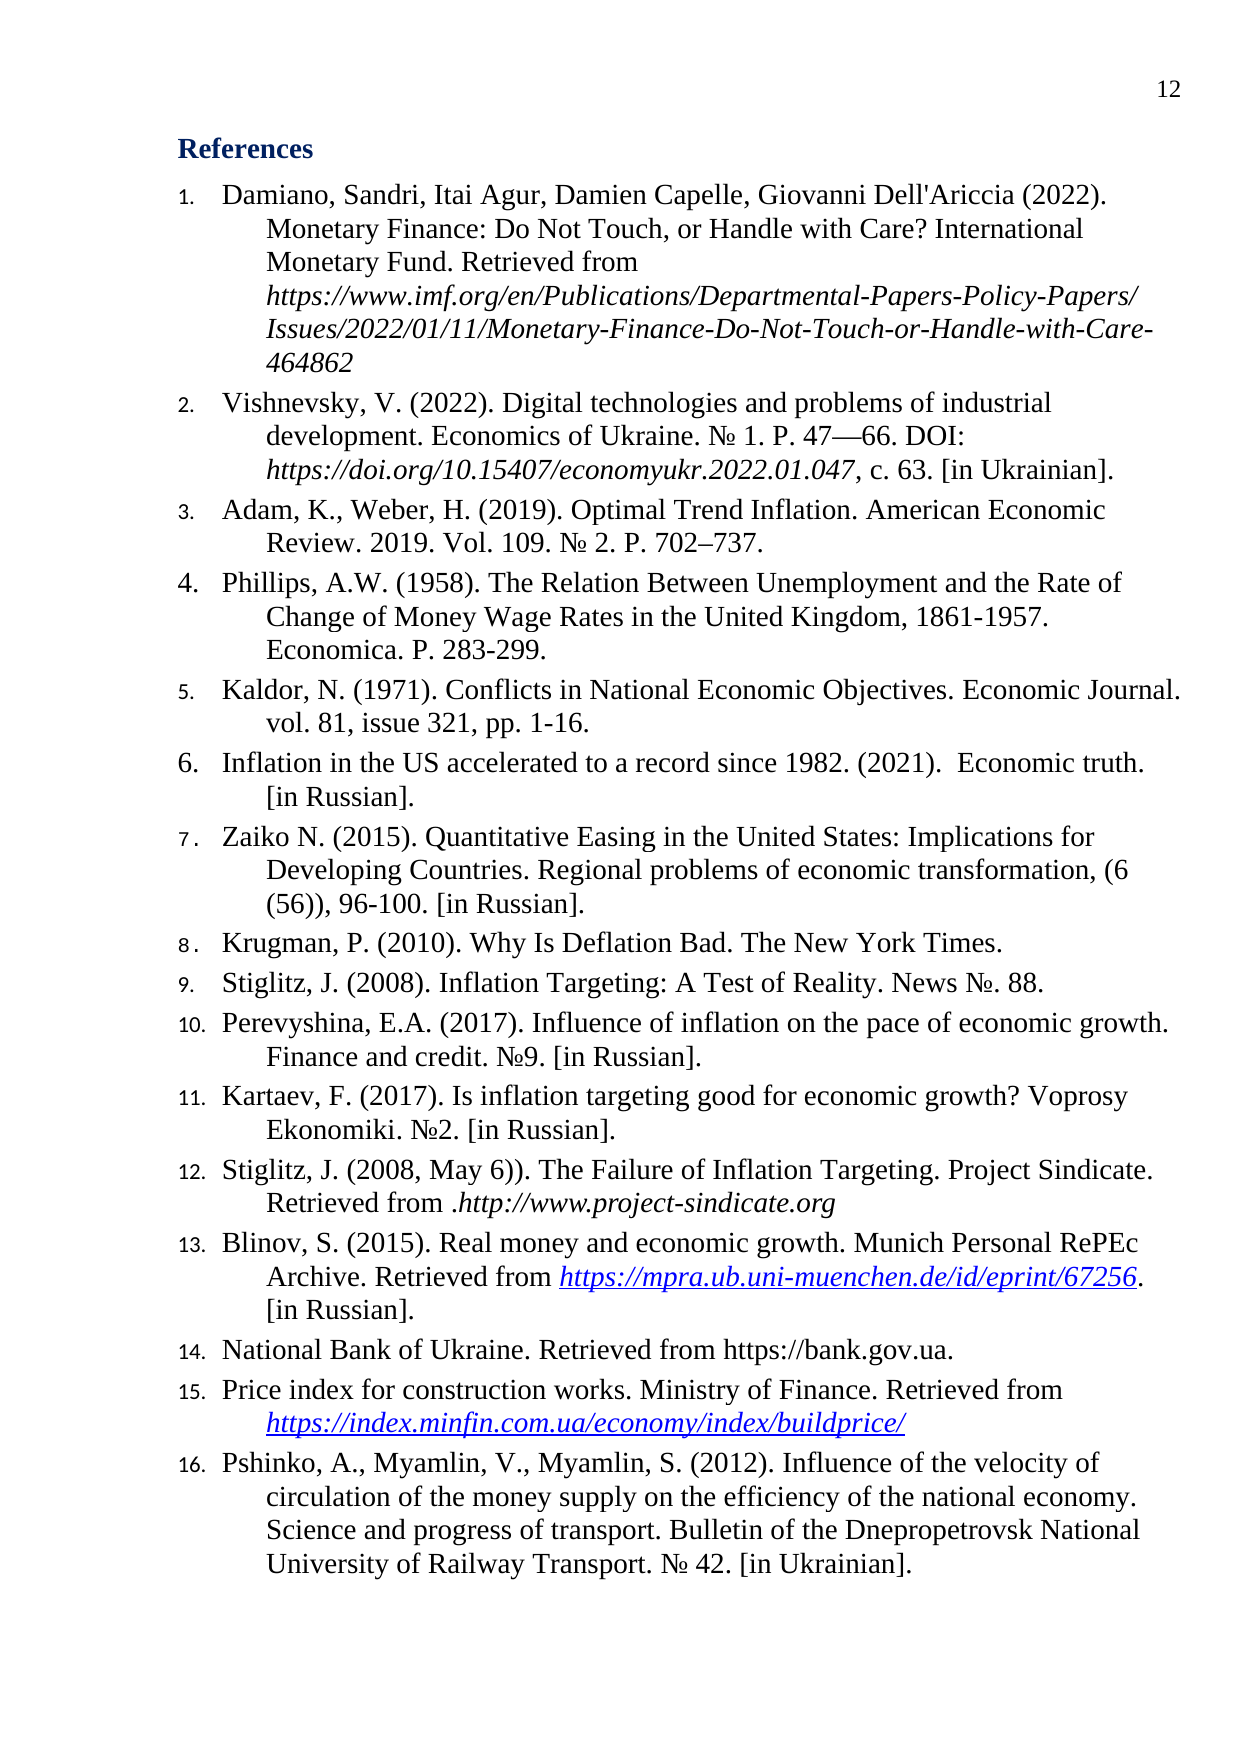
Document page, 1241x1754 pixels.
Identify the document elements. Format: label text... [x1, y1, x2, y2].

list Stiglitz, J. (2008, May 6)). The Failure of Inflation Targeting. Project Sindicate. Retrieved from .http://www.project-sindicate.org [177, 1152, 1181, 1219]
list Phillips, A.W. (1958). The Relation Between Unemployment and the Rate of Change of Money Wage Rates in the United Kingdom, 1861-1957. Economica. P. 283-299. [177, 565, 1181, 666]
list Kaldor, N. (1971). Conflicts in National Economic Objectives. Economic Journal. vol. 81, issue 321, pp. 1-16. [177, 672, 1181, 739]
list Vishnevsky, V. (2022). Digital technologies and problems of industrial development. Economics of Ukraine. № 1. P. 47—66. DOI: https://doi.org/10.15407/economyukr.2022.01.047, с. 63. [in Ukrainian]. [177, 385, 1181, 486]
list Blinov, S. (2015). Real money and economic growth. Munich Personal RePEc Archive. Retrieved from https://mpra.ub.uni-muenchen.de/id/eprint/67256. [in Russian]. [177, 1225, 1181, 1326]
list Zaiko N. (2015). Quantitative Easing in the United States: Implications for Developing Countries. Regional problems of economic transformation, (6 (56)), 96-100. [in Russian]. [177, 819, 1181, 919]
list Stiglitz, J. (2008). Inflation Targeting: A Test of Reality. News №. 88. [177, 965, 1181, 999]
list Damiano, Sandri, Itai Agur, Damien Capelle, Giovanni Dell'Ariccia (2022). Monetary Finance: Do Not Touch, or Handle with Care? International Monetary Fund. Retrieved from https://www.imf.org/en/Publications/Departmental-Papers-Policy-Papers/Issues/2022/01/11/Monetary-Finance-Do-Not-Touch-or-Handle-with-Care-464862 [177, 177, 1181, 379]
list Price index for construction works. Ministry of Finance. Retrieved from https://index.minfin.com.ua/economy/index/buildprice/ [177, 1372, 1181, 1439]
list National Bank of Ukraine. Retrieved from https://bank.gov.ua. [177, 1332, 1181, 1366]
list Perevyshina, E.A. (2017). Influence of inflation on the pace of economic growth. Finance and credit. №9. [in Russian]. [177, 1005, 1181, 1072]
list Pshinko, A., Myamlin, V., Myamlin, S. (2012). Influence of the velocity of circulation of the money supply on the efficiency of the national economy. Science and progress of transport. Bulletin of the Dnepropetrovsk National University of Railway Transport. № 42. [in Ukrainian]. [177, 1445, 1181, 1579]
list Inflation in the US accelerated to a record since 1982. (2021). Economic truth. [in Russian]. [177, 745, 1181, 812]
list Adam, K., Weber, H. (2019). Optimal Trend Inflation. American Economic Review. 2019. Vol. 109. № 2. P. 702–737. [177, 492, 1181, 559]
list Kartaev, F. (2017). Is inflation targeting good for economic growth? Voprosy Ekonomiki. №2. [in Russian]. [177, 1078, 1181, 1146]
subtitle References [177, 131, 1181, 165]
list Krugman, P. (2010). Why Is Deflation Bad. The New York Times. [177, 926, 1181, 959]
